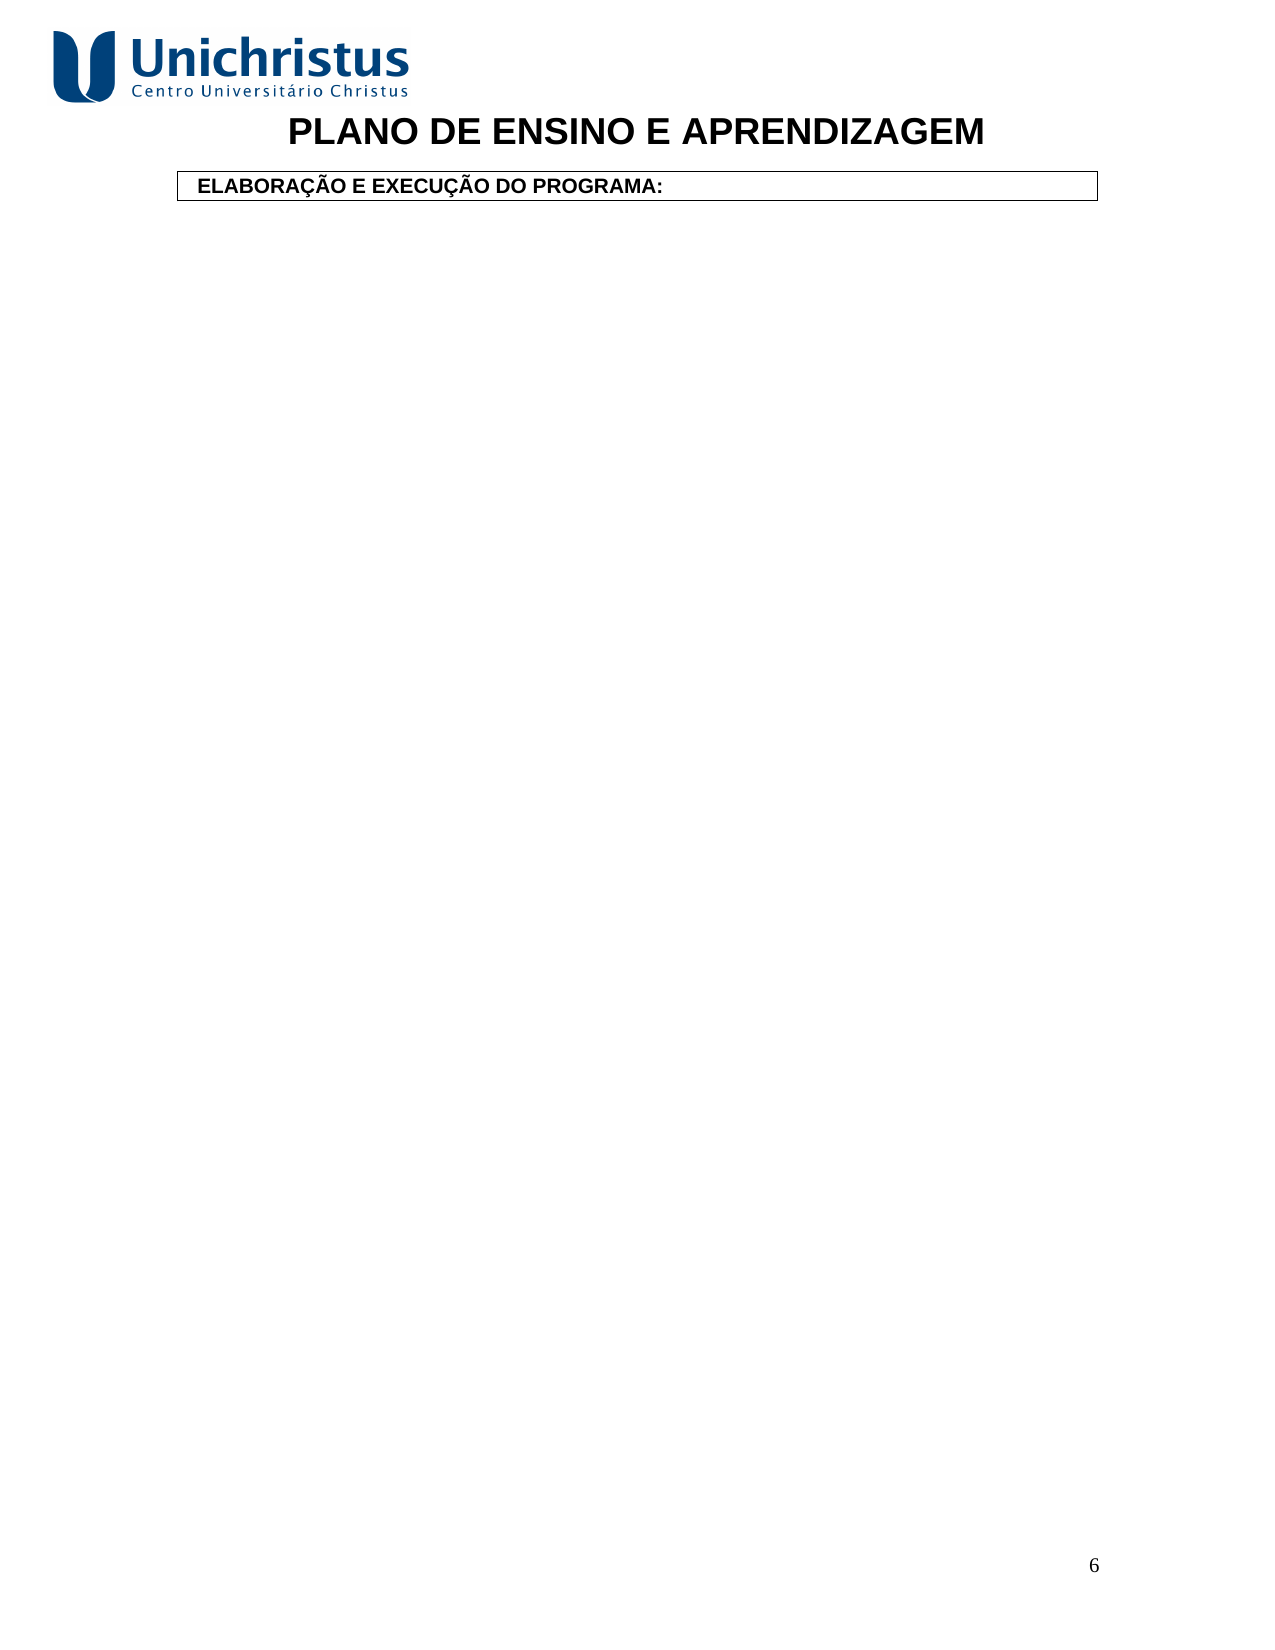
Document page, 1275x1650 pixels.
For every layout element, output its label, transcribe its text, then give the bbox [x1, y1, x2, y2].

text ELABORAÇÃO E EXECUÇÃO DO PROGRAMA: [178, 172, 1097, 200]
picture [47, 27, 411, 106]
